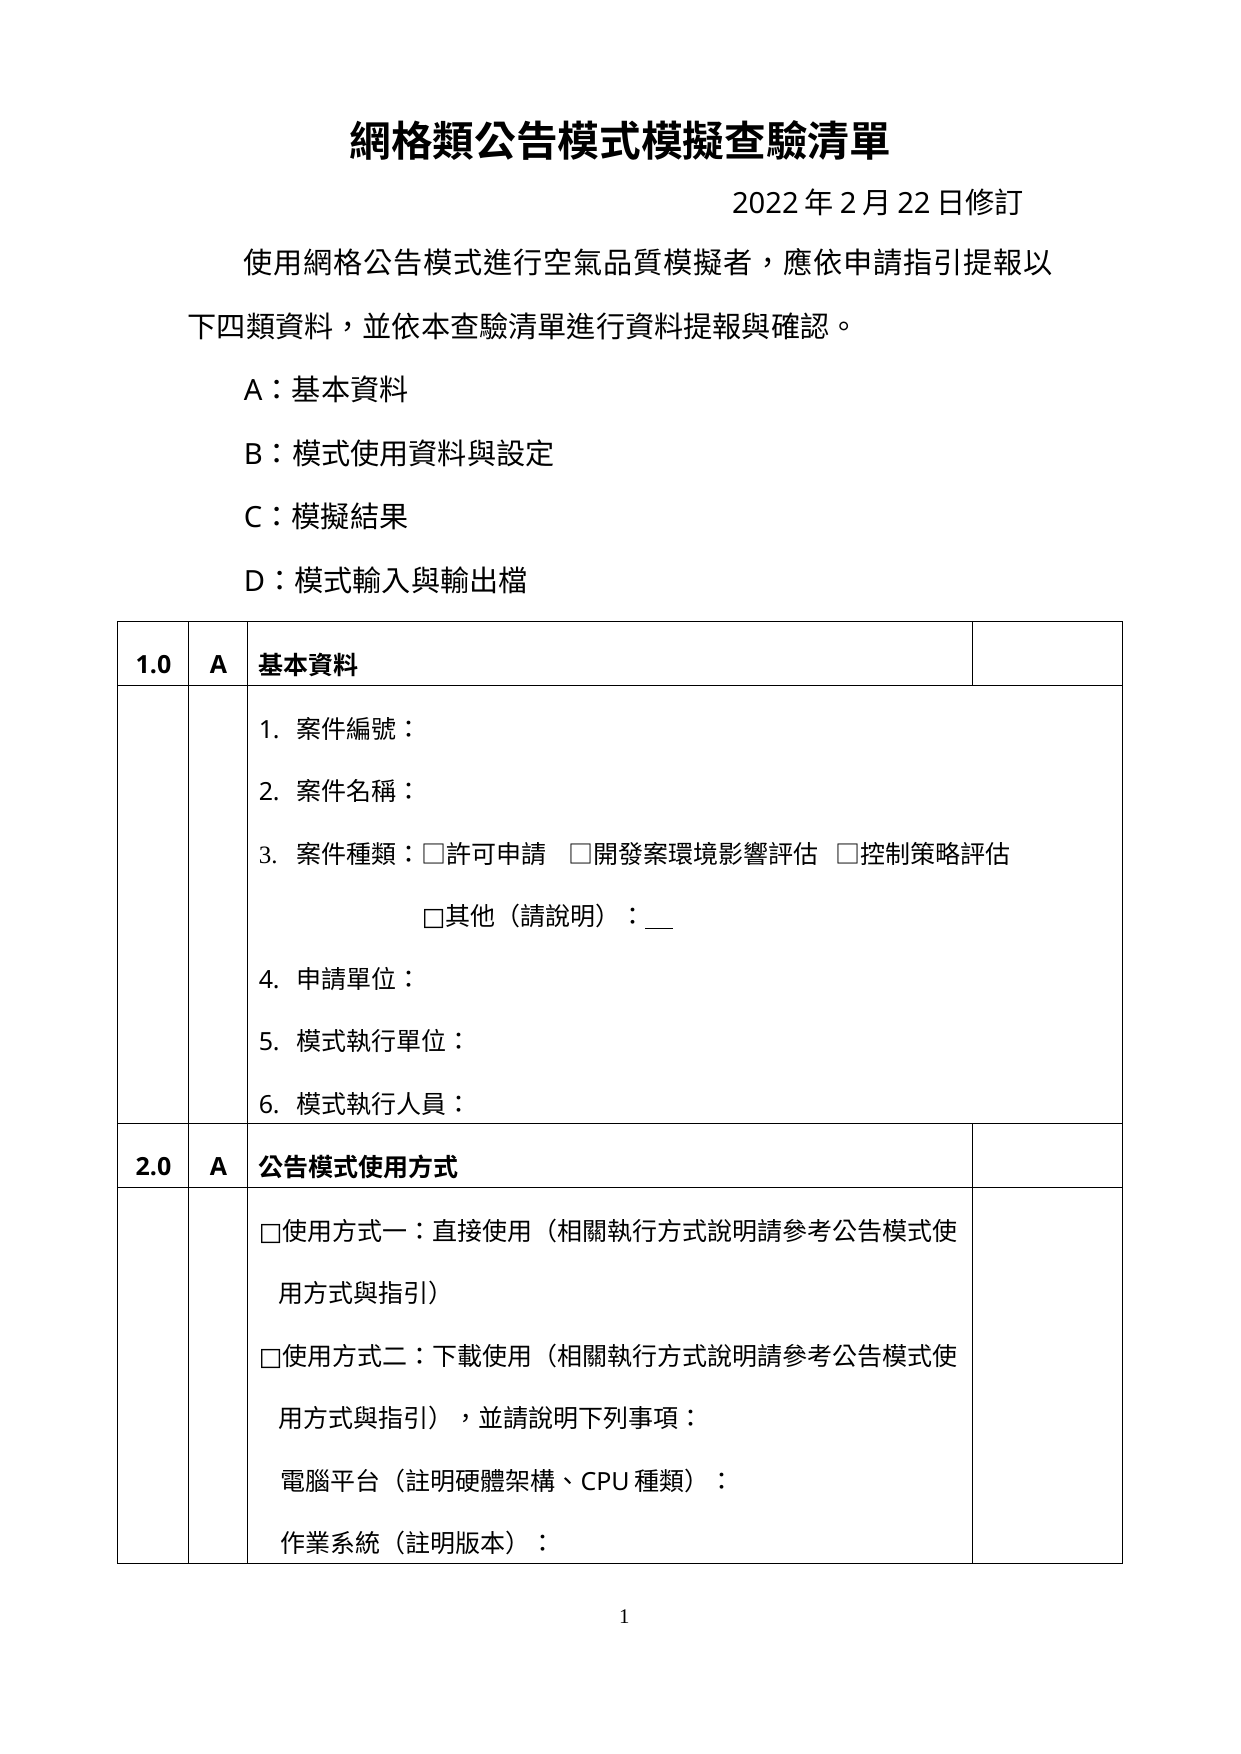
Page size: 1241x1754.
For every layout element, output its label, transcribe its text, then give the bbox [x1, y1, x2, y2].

text 使用網格公告模式進行空氣品質模擬者，應依申請指引提報以下四類資料，並依本查驗清單進行資料提報與確認。 [187, 240, 1053, 346]
table_header [973, 622, 1122, 684]
text A：基本資料 [244, 367, 1053, 409]
table_cell [973, 1124, 1122, 1187]
text C：模擬結果 [244, 494, 1053, 536]
table_cell □使用方式一：直接使用（相關執行方式說明請參考公告模式使用方式與指引） □使用方式二：下載使用（相關執行方式說明請參考公告模式使用方式與指引），並請說明下列事項： 電腦平台（註明硬體架構、CPU種類）： 作業系統（註明版本）： [248, 1188, 972, 1563]
text 網格類公告模式模擬查驗清單 [187, 96, 1053, 159]
text B：模式使用資料與設定 [244, 430, 1053, 473]
title 2022年2月22日修訂 [229, 159, 1023, 221]
table_header 基本資料 [248, 622, 972, 684]
table_cell [189, 686, 247, 1123]
table_cell [973, 1188, 1122, 1563]
table_header 1.0 [118, 622, 188, 684]
text D：模式輸入與輸出檔 [244, 557, 1053, 600]
table_cell [189, 1188, 247, 1563]
table_cell [118, 1188, 188, 1563]
table_cell 2.0 [118, 1124, 188, 1187]
table_cell A [189, 1124, 247, 1187]
table_header A [189, 622, 247, 684]
table_cell [118, 686, 188, 1123]
table_cell 公告模式使用方式 [248, 1124, 972, 1187]
table_cell 案件編號： 案件名稱： 案件種類：□許可申請 □開發案環境影響評估 □控制策略評估 □其他（請說明）： 申請單位： 模式執行單位： 模式執行人員： [248, 686, 1122, 1123]
